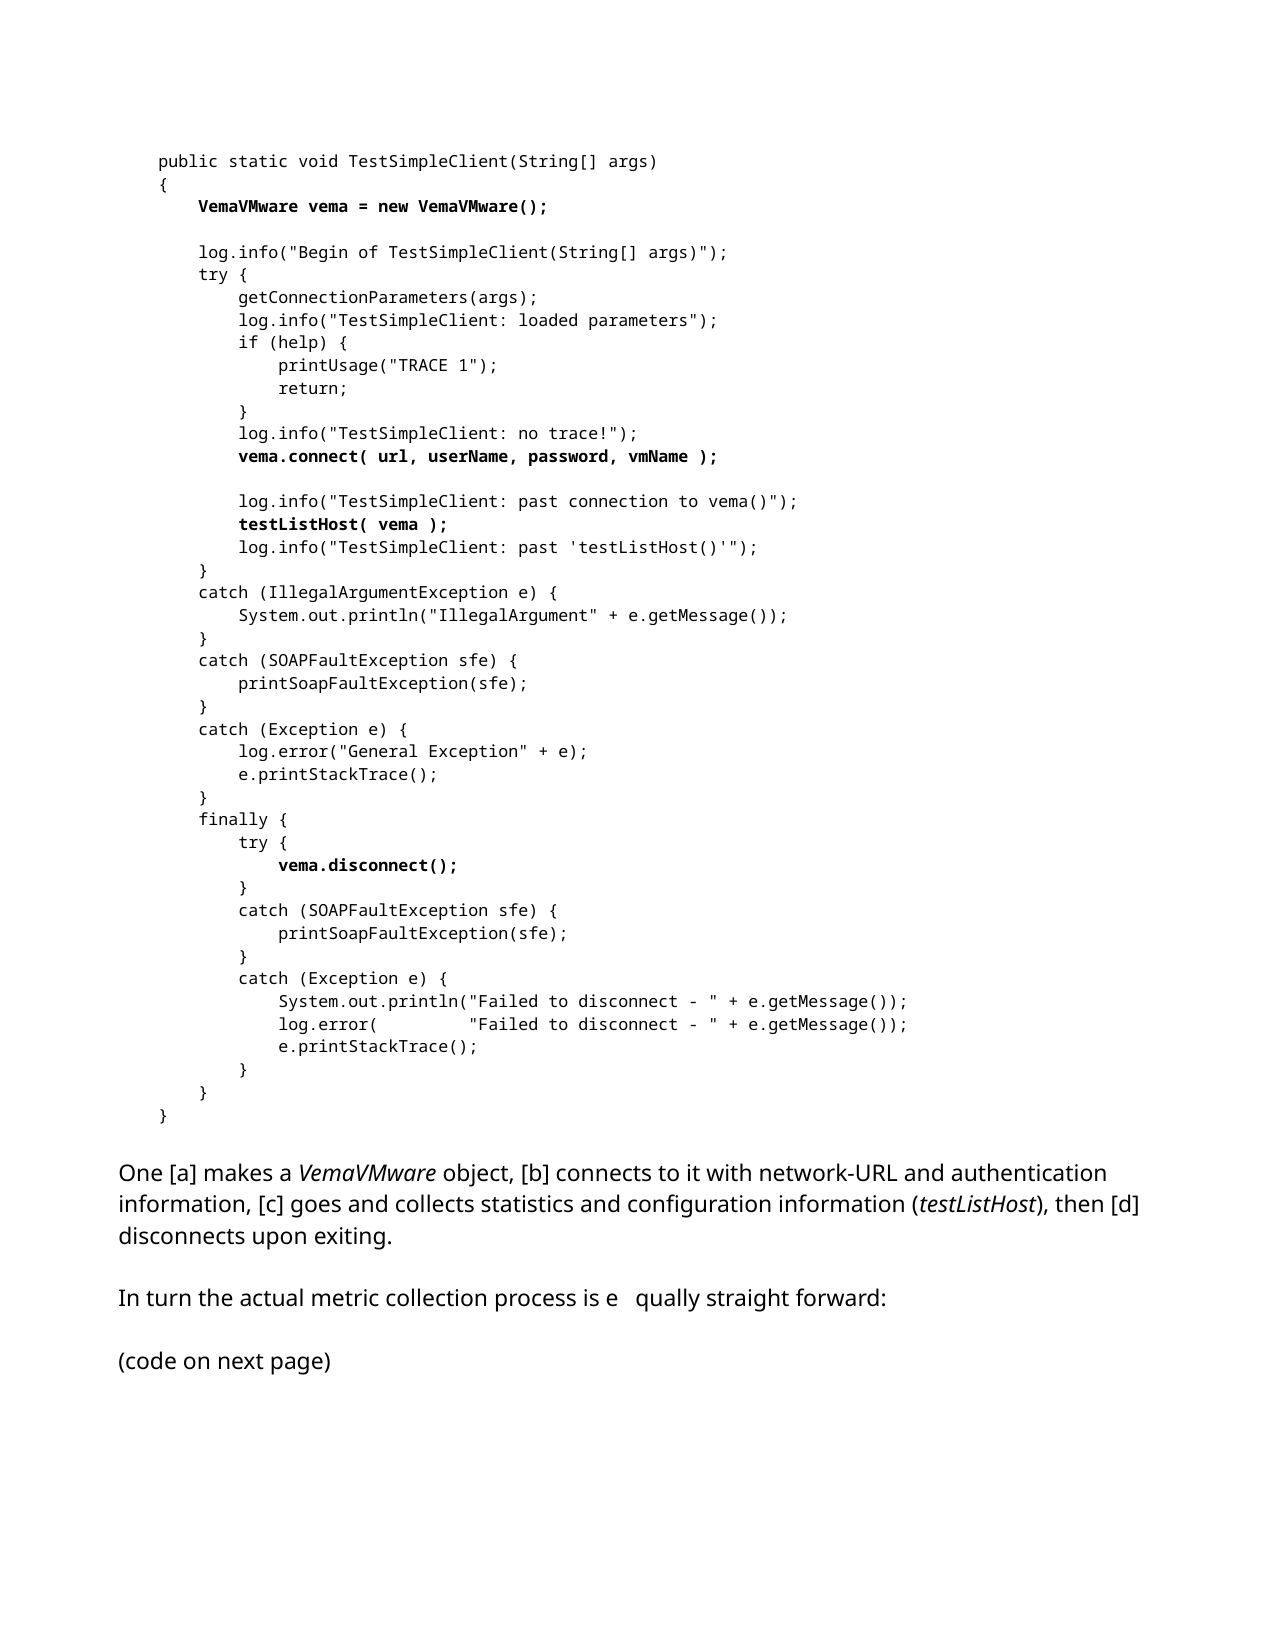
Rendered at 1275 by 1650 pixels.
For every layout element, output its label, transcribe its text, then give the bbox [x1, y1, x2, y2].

text log.info("TestSimpleClient: loaded parameters"); [118, 308, 1157, 331]
text } [118, 785, 1157, 808]
text log.info("TestSimpleClient: no trace!"); [118, 422, 1157, 444]
text VemaVMware vema = new VemaVMware(); [118, 195, 1157, 217]
text } [118, 399, 1157, 422]
text System.out.println("IllegalArgument" + e.getMessage()); [118, 603, 1157, 626]
text In turn the actual metric collection process is e qually straight forward: [118, 1282, 1157, 1313]
text try { [118, 263, 1157, 286]
text } [118, 694, 1157, 717]
text { [118, 172, 1157, 195]
text } [118, 626, 1157, 649]
text catch (Exception e) { [118, 717, 1157, 740]
text finally { [118, 808, 1157, 831]
text } [118, 1103, 1157, 1126]
text log.info("TestSimpleClient: past connection to vema()"); [118, 490, 1157, 513]
text getConnectionParameters(args); [118, 286, 1157, 308]
text log.info("TestSimpleClient: past 'testListHost()'"); [118, 535, 1157, 558]
text } [118, 558, 1157, 581]
text public static void TestSimpleClient(String[] args) [118, 149, 1157, 172]
text catch (IllegalArgumentException e) { [118, 581, 1157, 603]
text One [a] makes a VemaVMware object, [b] connects to it with network-URL and authentication information, [c] goes and collects statistics and configuration information (testListHost), then [d] disconnects upon exiting. [118, 1157, 1157, 1251]
text catch (SOAPFaultException sfe) { [118, 899, 1157, 921]
text } [118, 876, 1157, 899]
text testListHost( vema ); [118, 513, 1157, 535]
text } [118, 944, 1157, 967]
text printSoapFaultException(sfe); [118, 672, 1157, 694]
text return; [118, 376, 1157, 399]
text } [118, 1058, 1157, 1080]
text log.error("General Exception" + e); [118, 740, 1157, 762]
text printSoapFaultException(sfe); [118, 921, 1157, 944]
text log.info("Begin of TestSimpleClient(String[] args)"); [118, 240, 1157, 263]
text log.error( "Failed to disconnect - " + e.getMessage()); [118, 1012, 1157, 1035]
text (code on next page) [118, 1344, 1157, 1376]
text try { [118, 831, 1157, 853]
text printUsage("TRACE 1"); [118, 354, 1157, 376]
text catch (Exception e) { [118, 967, 1157, 989]
text vema.disconnect(); [118, 853, 1157, 876]
text e.printStackTrace(); [118, 1035, 1157, 1058]
text System.out.println("Failed to disconnect - " + e.getMessage()); [118, 989, 1157, 1012]
text if (help) { [118, 331, 1157, 354]
text } [118, 1080, 1157, 1103]
text vema.connect( url, userName, password, vmName ); [118, 444, 1157, 467]
text e.printStackTrace(); [118, 762, 1157, 785]
text catch (SOAPFaultException sfe) { [118, 649, 1157, 672]
